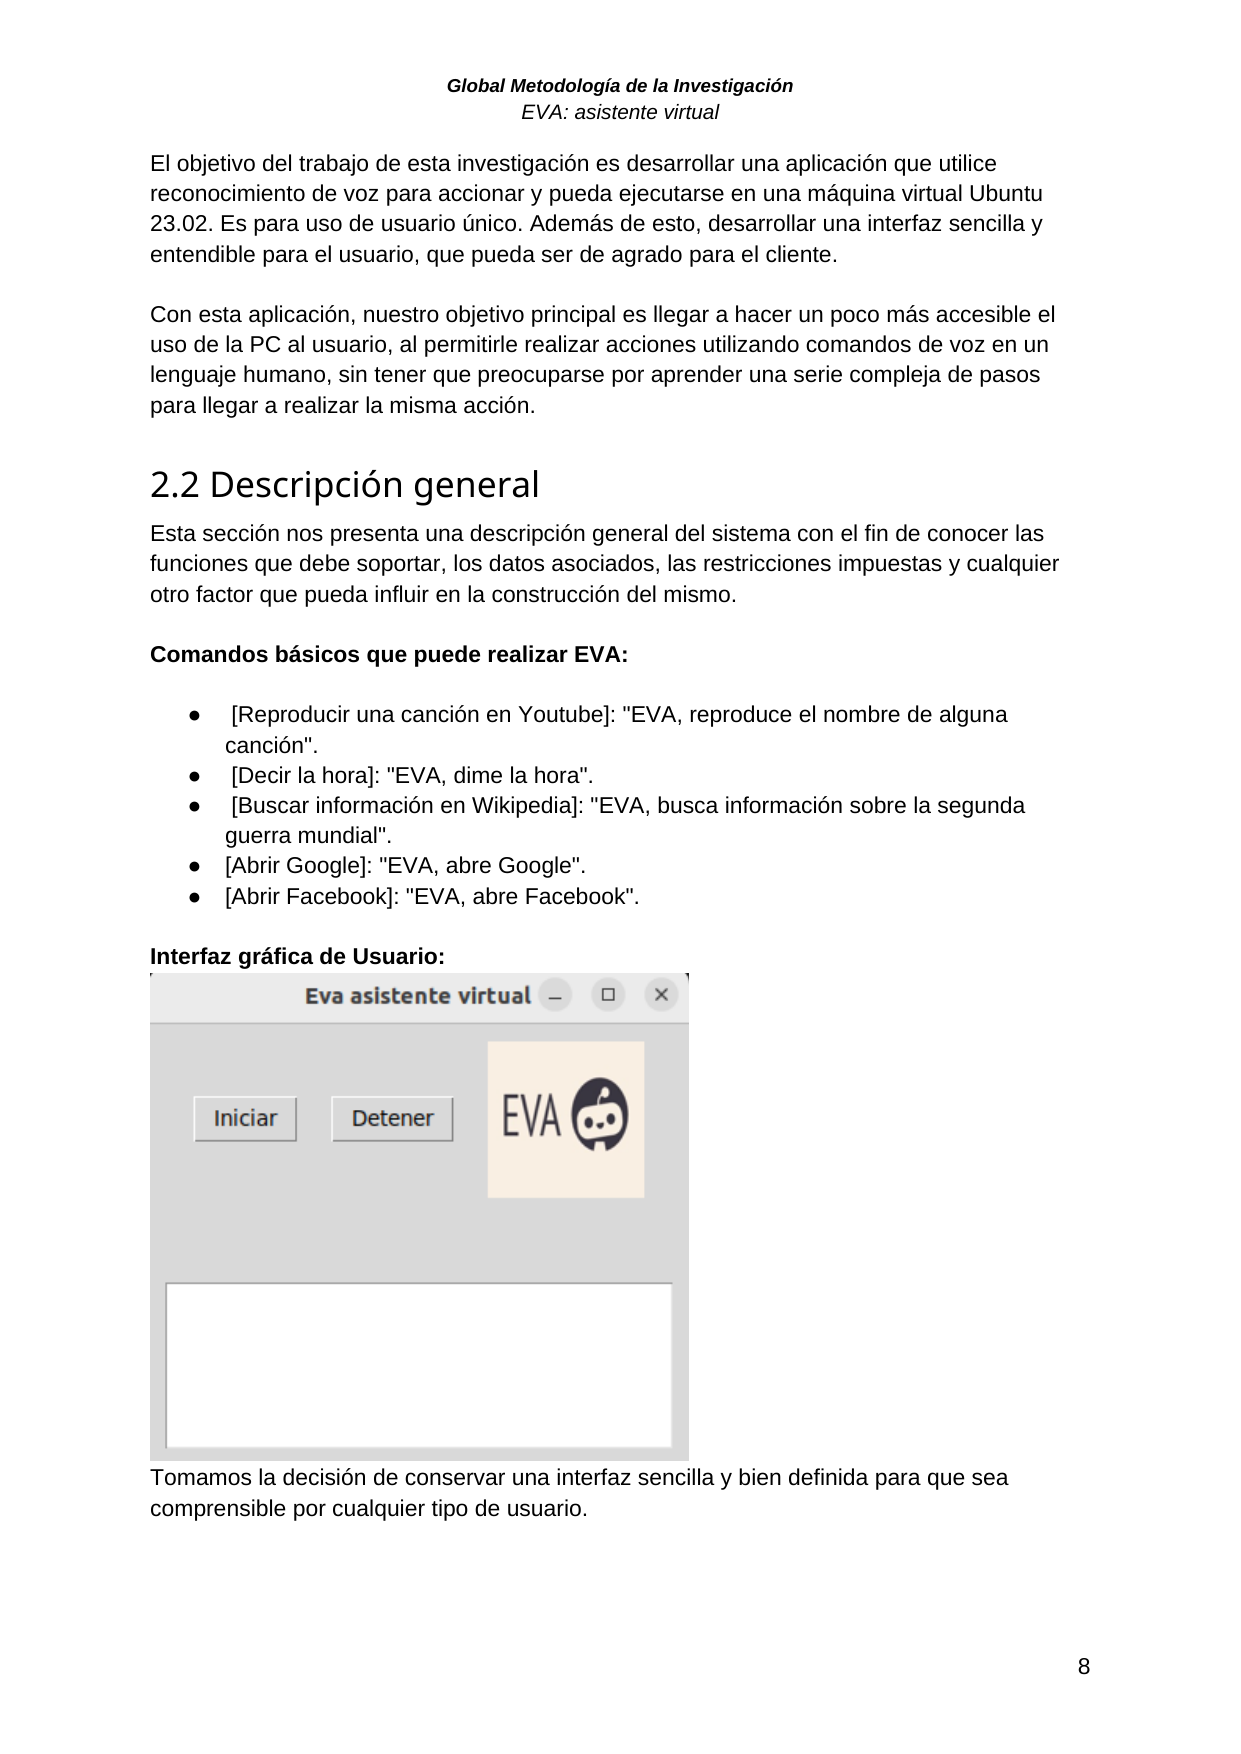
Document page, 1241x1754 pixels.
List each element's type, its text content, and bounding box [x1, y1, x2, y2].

text El objetivo del trabajo de esta investigación es desarrollar una aplicación que utilice reconocimiento de voz para accionar y pueda ejecutarse en una máquina virtual Ubuntu 23.02. Es para uso de usuario único. Además de esto, desarrollar una interfaz sencilla y entendible para el usuario, que pueda ser de agrado para el cliente. [150, 150, 1090, 267]
text funciones que debe soportar, los datos asociados, las restricciones impuestas y cualquier otro factor que pueda influir en la construcción del mismo. [150, 550, 1090, 607]
text Esta sección nos presenta una descripción general del sistema con el fin de conocer las [150, 520, 1090, 546]
list [Reproducir una canción en Youtube]: "EVA, reproduce el nombre de alguna canción". [187, 701, 1090, 758]
subtitle 2.2 Descripción general [150, 459, 1090, 508]
list [Buscar información en Wikipedia]: "EVA, busca información sobre la segunda guerra mundial". [187, 792, 1090, 848]
text Tomamos la decisión de conservar una interfaz sencilla y bien definida para que sea comprensible por cualquier tipo de usuario. [150, 1464, 1090, 1521]
text Con esta aplicación, nuestro objetivo principal es llegar a hacer un poco más accesible el uso de la PC al usuario, al permitirle realizar acciones utilizando comandos de voz en un lenguaje humano, sin tener que preocuparse por aprender una serie compleja de pasos para llegar a realizar la misma acción. [150, 301, 1090, 418]
list [Decir la hora]: "EVA, dime la hora". [187, 762, 1090, 788]
list [Abrir Facebook]: "EVA, abre Facebook". [187, 883, 1090, 909]
picture [150, 973, 689, 1461]
text Interfaz gráfica de Usuario: [150, 943, 1090, 969]
text Comandos básicos que puede realizar EVA: [150, 641, 1090, 667]
list [Abrir Google]: "EVA, abre Google". [187, 852, 1090, 879]
